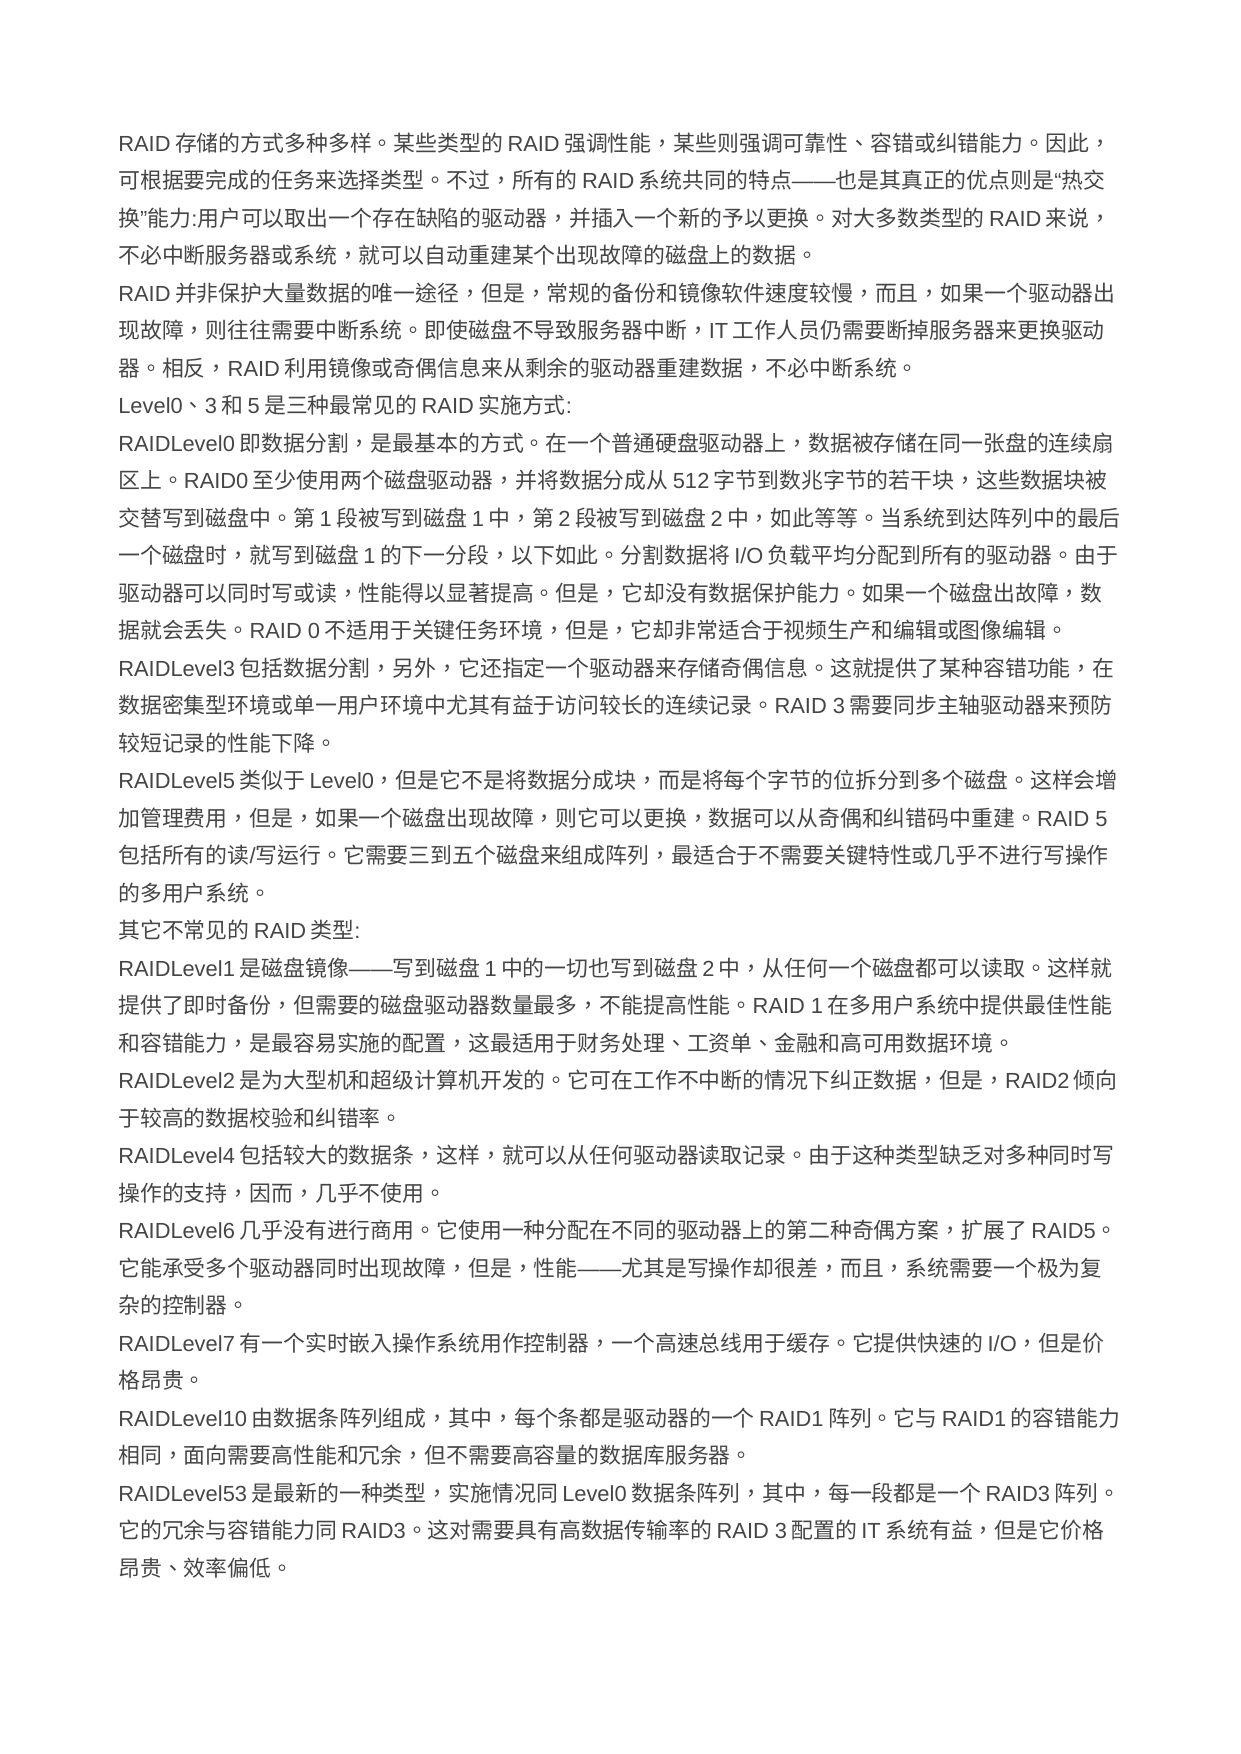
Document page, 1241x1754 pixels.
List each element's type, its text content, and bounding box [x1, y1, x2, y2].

text RAID存储的方式多种多样。某些类型的RAID强调性能，某些则强调可靠性、容错或纠错能力。因此，可根据要完成的任务来选择类型。不过，所有的RAID系统共同的特点——也是其真正的优点则是“热交换”能力:用户可以取出一个存在缺陷的驱动器，并插入一个新的予以更换。对大多数类型的RAID来说，不必中断服务器或系统，就可以自动重建某个出现故障的磁盘上的数据。 RAID并非保护大量数据的唯一途径，但是，常规的备份和镜像软件速度较慢，而且，如果一个驱动器出现故障，则往往需要中断系统。即使磁盘不导致服务器中断，IT工作人员仍需要断掉服务器来更换驱动器。相反，RAID利用镜像或奇偶信息来从剩余的驱动器重建数据，不必中断系统。 Level0、3和5是三种最常见的RAID实施方式: RAIDLevel0即数据分割，是最基本的方式。在一个普通硬盘驱动器上，数据被存储在同一张盘的连续扇区上。RAID0至少使用两个磁盘驱动器，并将数据分成从512字节到数兆字节的若干块，这些数据块被交替写到磁盘中。第1段被写到磁盘1中，第2段被写到磁盘2中，如此等等。当系统到达阵列中的最后一个磁盘时，就写到磁盘1的下一分段，以下如此。分割数据将I/O负载平均分配到所有的驱动器。由于驱动器可以同时写或读，性能得以显著提高。但是，它却没有数据保护能力。如果一个磁盘出故障，数据就会丢失。RAID 0不适用于关键任务环境，但是，它却非常适合于视频生产和编辑或图像编辑。 RAIDLevel3包括数据分割，另外，它还指定一个驱动器来存储奇偶信息。这就提供了某种容错功能，在数据密集型环境或单一用户环境中尤其有益于访问较长的连续记录。RAID 3需要同步主轴驱动器来预防较短记录的性能下降。 RAIDLevel5类似于Level0，但是它不是将数据分成块，而是将每个字节的位拆分到多个磁盘。这样会增加管理费用，但是，如果一个磁盘出现故障，则它可以更换，数据可以从奇偶和纠错码中重建。RAID 5包括所有的读/写运行。它需要三到五个磁盘来组成阵列，最适合于不需要关键特性或几乎不进行写操作的多用户系统。 其它不常见的RAID类型: RAIDLevel1是磁盘镜像——写到磁盘1中的一切也写到磁盘2中，从任何一个磁盘都可以读取。这样就提供了即时备份，但需要的磁盘驱动器数量最多，不能提高性能。RAID 1在多用户系统中提供最佳性能和容错能力，是最容易实施的配置，这最适用于财务处理、工资单、金融和高可用数据环境。 RAIDLevel2是为大型机和超级计算机开发的。它可在工作不中断的情况下纠正数据，但是，RAID2倾向于较高的数据校验和纠错率。 RAIDLevel4包括较大的数据条，这样，就可以从任何驱动器读取记录。由于这种类型缺乏对多种同时写操作的支持，因而，几乎不使用。 RAIDLevel6几乎没有进行商用。它使用一种分配在不同的驱动器上的第二种奇偶方案，扩展了RAID5。它能承受多个驱动器同时出现故障，但是，性能——尤其是写操作却很差，而且，系统需要一个极为复杂的控制器。 RAIDLevel7有一个实时嵌入操作系统用作控制器，一个高速总线用于缓存。它提供快速的I/O，但是价格昂贵。 RAIDLevel10由数据条阵列组成，其中，每个条都是驱动器的一个RAID1阵列。它与RAID1的容错能力相同，面向需要高性能和冗余，但不需要高容量的数据库服务器。 RAIDLevel53是最新的一种类型，实施情况同Level0数据条阵列，其中，每一段都是一个RAID3阵列。它的冗余与容错能力同RAID3。这对需要具有高数据传输率的RAID 3配置的IT系统有益，但是它价格昂贵、效率偏低。 [118, 118, 1122, 1618]
